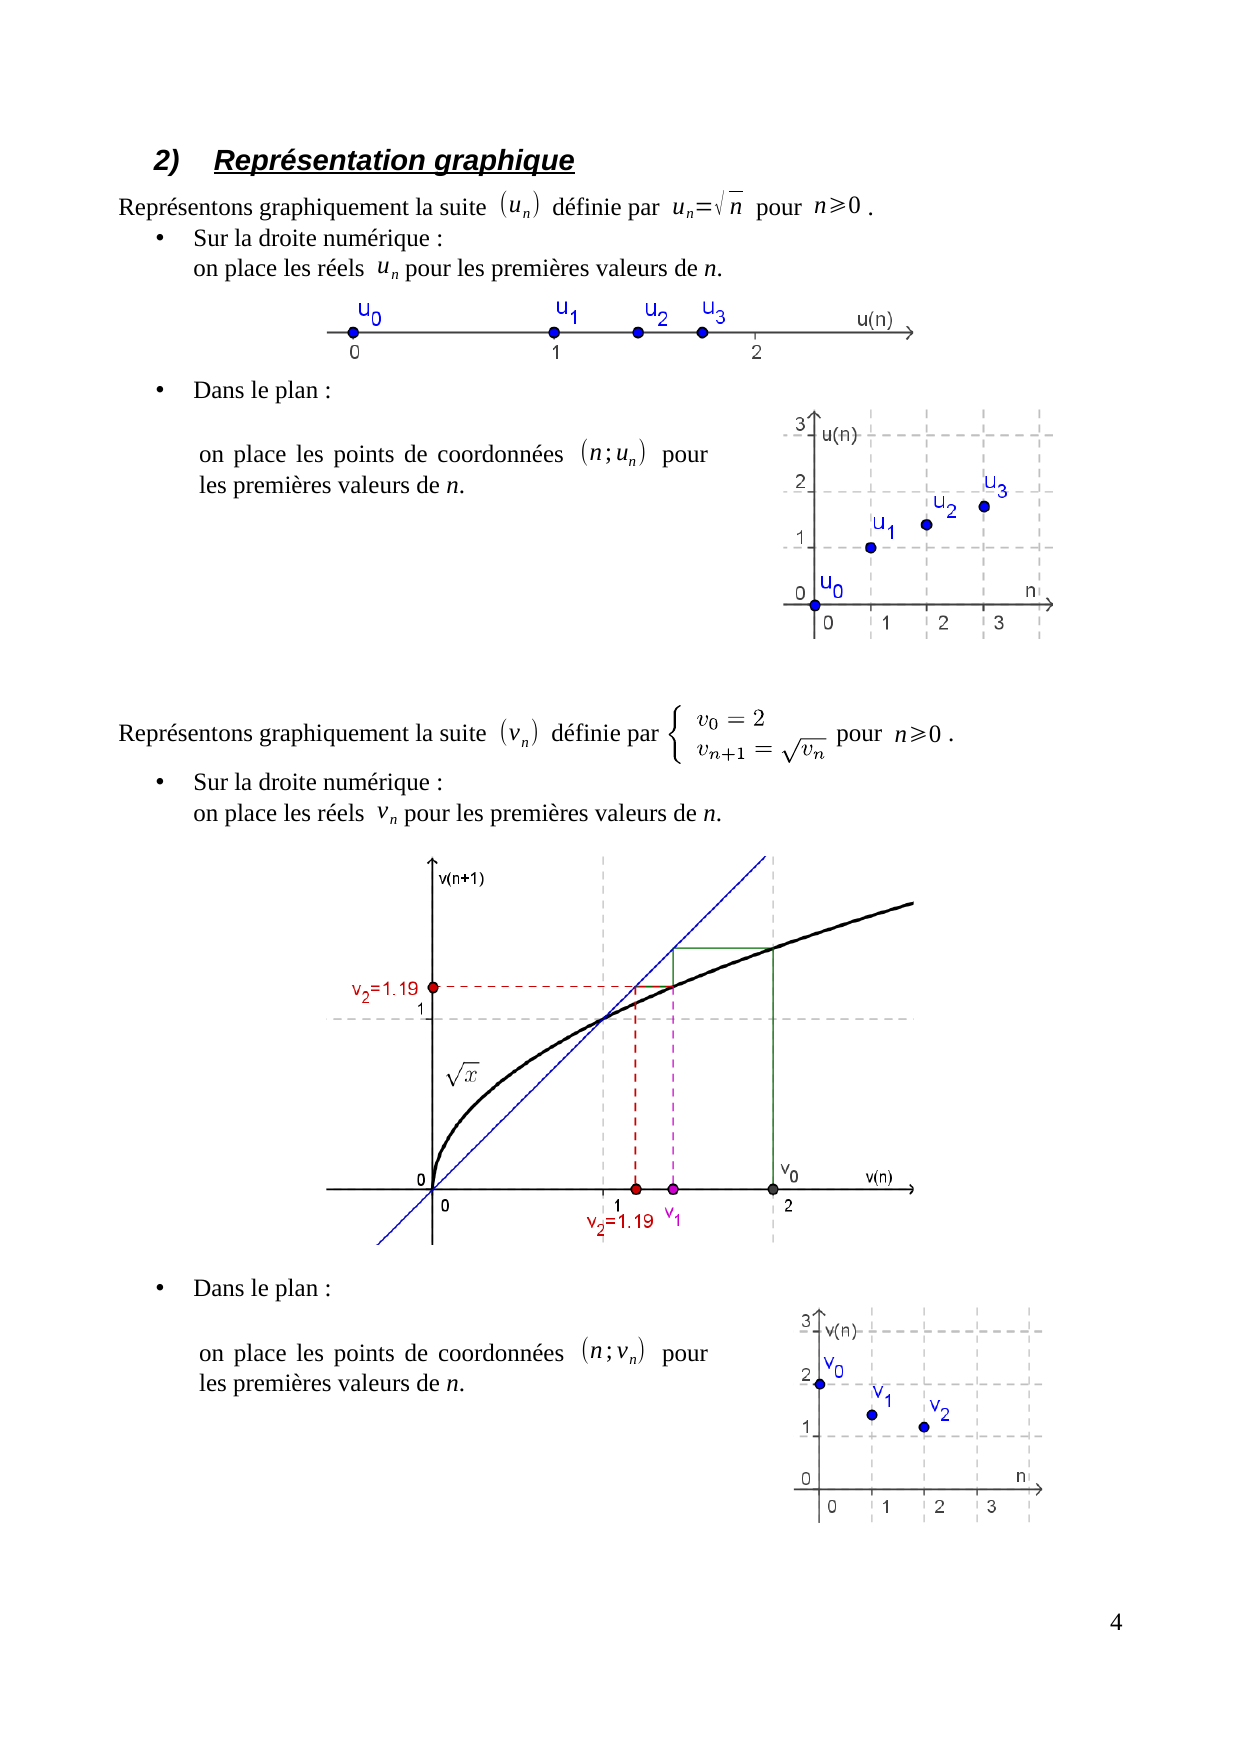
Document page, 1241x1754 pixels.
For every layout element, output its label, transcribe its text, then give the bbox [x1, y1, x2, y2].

list Dans le plan : [156, 1273, 1122, 1302]
table_header on place les points de coordonnées pour les premières valeurs de n. [118, 1302, 713, 1557]
table_header on place les points de coordonnées pour les premières valeurs de n. [118, 404, 713, 673]
subtitle Représentation graphique [153, 143, 1122, 177]
list Dans le plan : [156, 283, 1122, 404]
list Sur la droite numérique : [156, 223, 1122, 251]
text Représentons graphiquement la suite définie par pour . [118, 702, 1122, 767]
list on place les réels pour les premières valeurs de n. [156, 796, 1122, 828]
list Sur la droite numérique : [156, 767, 1122, 796]
list on place les réels pour les premières valeurs de n. [156, 251, 1122, 283]
table_header [714, 1302, 1123, 1557]
text Représentons graphiquement la suite définie par pour . [118, 189, 1122, 223]
table_header [714, 404, 1123, 673]
